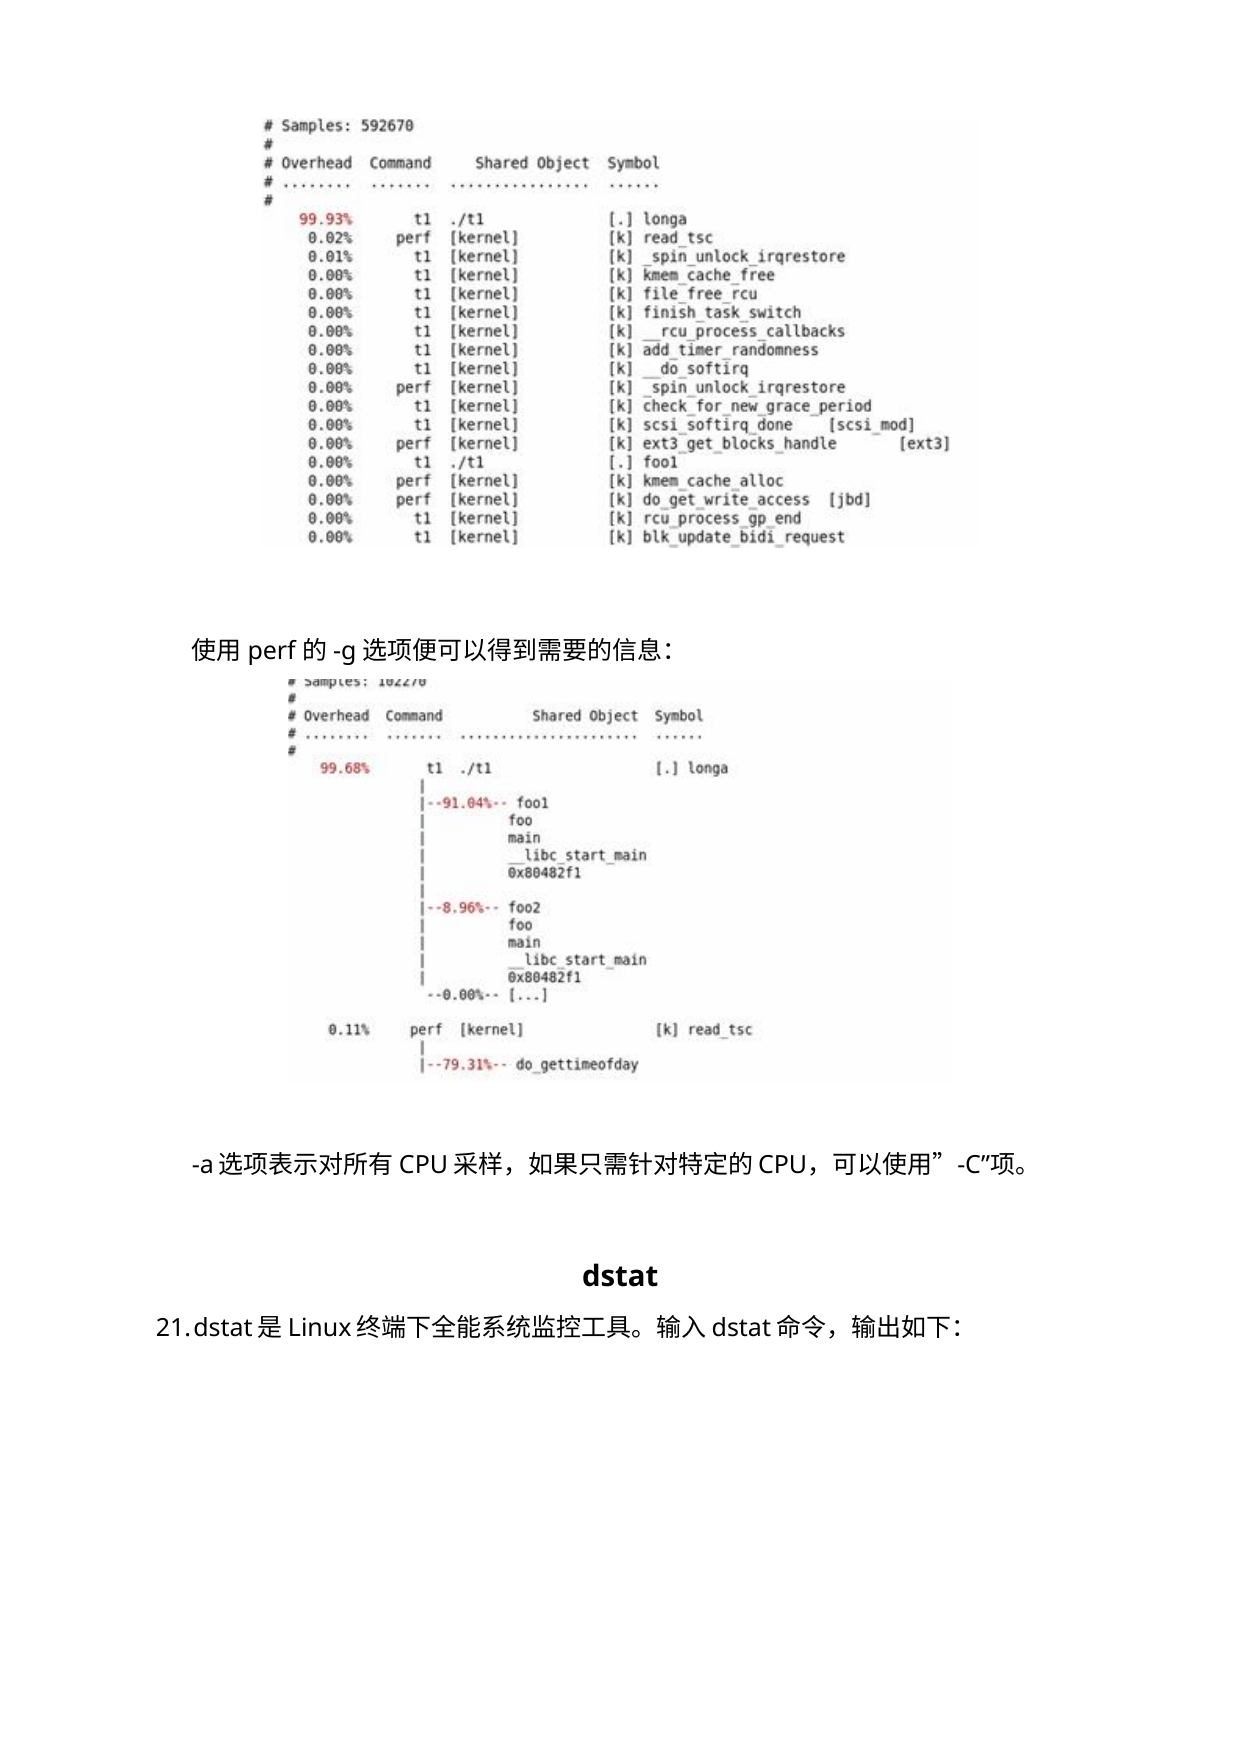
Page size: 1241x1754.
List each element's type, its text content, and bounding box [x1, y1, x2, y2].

list dstat是Linux终端下全能系统监控工具。输入dstat命令，输出如下： [156, 1307, 1122, 1343]
picture [288, 679, 953, 1083]
text -a选项表示对所有CPU采样，如果只需针对特定的CPU，可以使用”-C”项。 [118, 1145, 1122, 1181]
picture [261, 118, 979, 548]
text 使用 perf 的 -g 选项便可以得到需要的信息： [118, 630, 1122, 667]
subtitle dstat [118, 1254, 1122, 1294]
